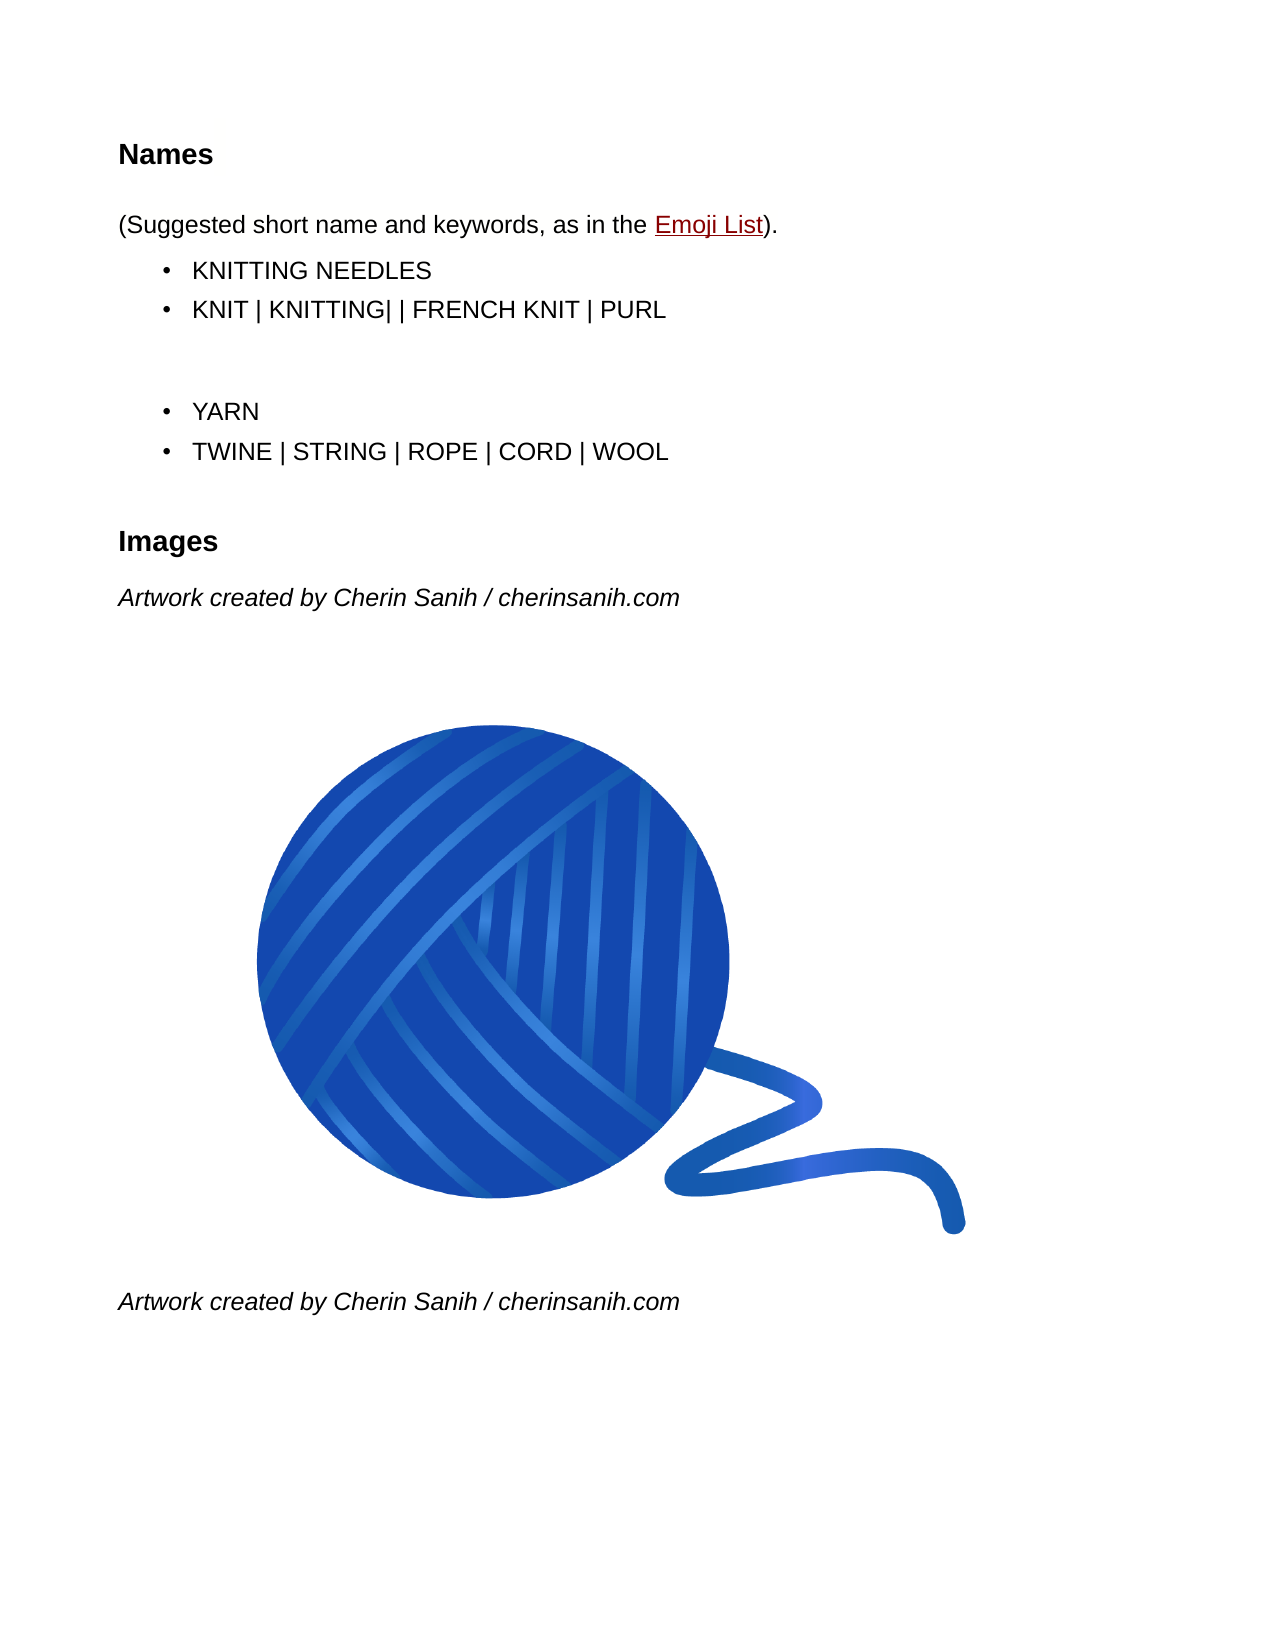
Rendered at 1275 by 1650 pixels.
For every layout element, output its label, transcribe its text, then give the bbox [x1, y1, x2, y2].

text Artwork created by Cherin Sanih / cherinsanih.com [118, 1287, 1157, 1316]
list KNIT | KNITTING| | FRENCH KNIT | PURL [162, 296, 1157, 324]
picture [118, 671, 1094, 1277]
text Artwork created by Cherin Sanih / cherinsanih.com [118, 583, 1157, 612]
list KNITTING NEEDLES [162, 256, 1157, 284]
list TWINE | STRING | ROPE | CORD | WOOL [162, 437, 1157, 466]
text (Suggested short name and keywords, as in the Emoji List). [118, 210, 1157, 239]
list YARN [162, 397, 1157, 426]
subtitle Names [118, 118, 1157, 176]
subtitle Images [118, 524, 1157, 558]
